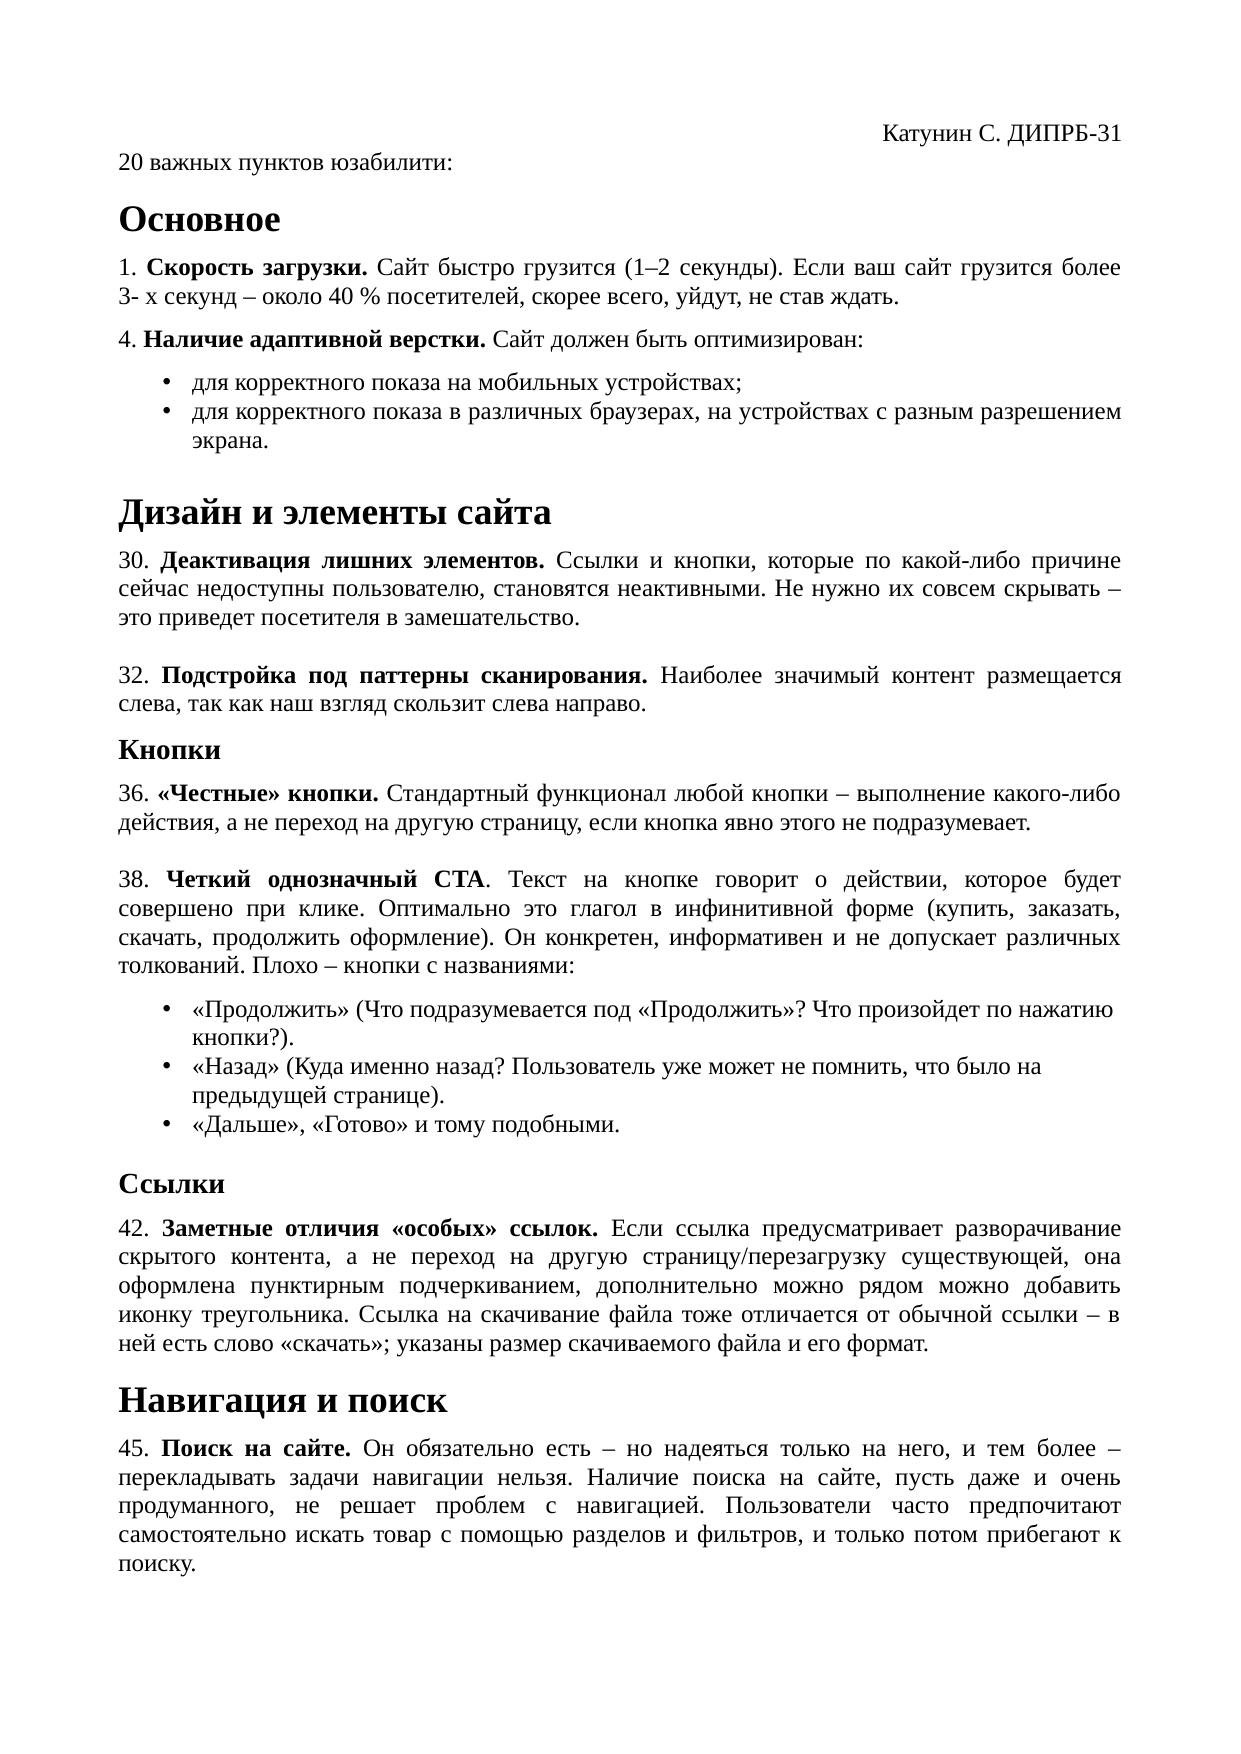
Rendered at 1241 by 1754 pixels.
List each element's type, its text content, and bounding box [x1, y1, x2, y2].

text 42. Заметные отличия «особых» ссылок. Если ссылка предусматривает разворачивание скрытого контента, а не переход на другую страницу/перезагрузку существующей, она оформлена пунктирным подчеркиванием, дополнительно можно рядом можно добавить иконку треугольника. Ссылка на скачивание файла тоже отличается от обычной ссылки – в ней есть слово «скачать»; указаны размер скачиваемого файла и его формат. [118, 1213, 1122, 1356]
text 30. Деактивация лишних элементов. Ссылки и кнопки, которые по какой-либо причине сейчас недоступны пользователю, становятся неактивными. Не нужно их совсем скрывать – это приведет посетителя в замешательство. [118, 545, 1122, 631]
text 36. «Честные» кнопки. Стандартный функционал любой кнопки – выполнение какого-либо действия, а не переход на другую страницу, если кнопка явно этого не подразумевает. [118, 778, 1122, 835]
text 1. Скорость загрузки. Сайт быстро грузится (1–2 секунды). Если ваш сайт грузится более 3- х секунд – около 40 % посетителей, скорее всего, уйдут, не став ждать. [118, 252, 1122, 309]
list для корректного показа на мобильных устройствах; [162, 367, 1122, 396]
list «Продолжить» (Что подразумевается под «Продолжить»? Что произойдет по нажатию кнопки?). [162, 994, 1122, 1051]
text Катунин С. ДИПРБ-31 [118, 118, 1122, 147]
text 38. Четкий однозначный CTA. Текст на кнопке говорит о действии, которое будет совершено при клике. Оптимально это глагол в инфинитивной форме (купить, заказать, скачать, продолжить оформление). Он конкретен, информативен и не допускает различных толкований. Плохо – кнопки с названиями: [118, 864, 1122, 979]
list для корректного показа в различных браузерах, на устройствах с разным разрешением экрана. [162, 396, 1122, 454]
subtitle Основное [118, 196, 1122, 239]
subtitle Кнопки [118, 732, 1122, 765]
list «Назад» (Куда именно назад? Пользователь уже может не помнить, что было на предыдущей странице). [162, 1051, 1122, 1109]
list «Дальше», «Готово» и тому подобными. [162, 1109, 1122, 1137]
text 4. Наличие адаптивной верстки. Сайт должен быть оптимизирован: [118, 324, 1122, 353]
text 20 важных пунктов юзабилити: [118, 147, 1122, 176]
text 32. Подстройка под паттерны сканирования. Наиболее значимый контент размещается слева, так как наш взгляд скользит слева направо. [118, 660, 1122, 717]
subtitle Навигация и поиск [118, 1377, 1122, 1420]
subtitle Ссылки [118, 1167, 1122, 1200]
text 45. Поиск на сайте. Он обязательно есть – но надеяться только на него, и тем более – перекладывать задачи навигации нельзя. Наличие поиска на сайте, пусть даже и очень продуманного, не решает проблем с навигацией. Пользователи часто предпочитают самостоятельно искать товар с помощью разделов и фильтров, и только потом прибегают к поиску. [118, 1433, 1122, 1577]
subtitle Дизайн и элементы сайта [118, 489, 1122, 532]
